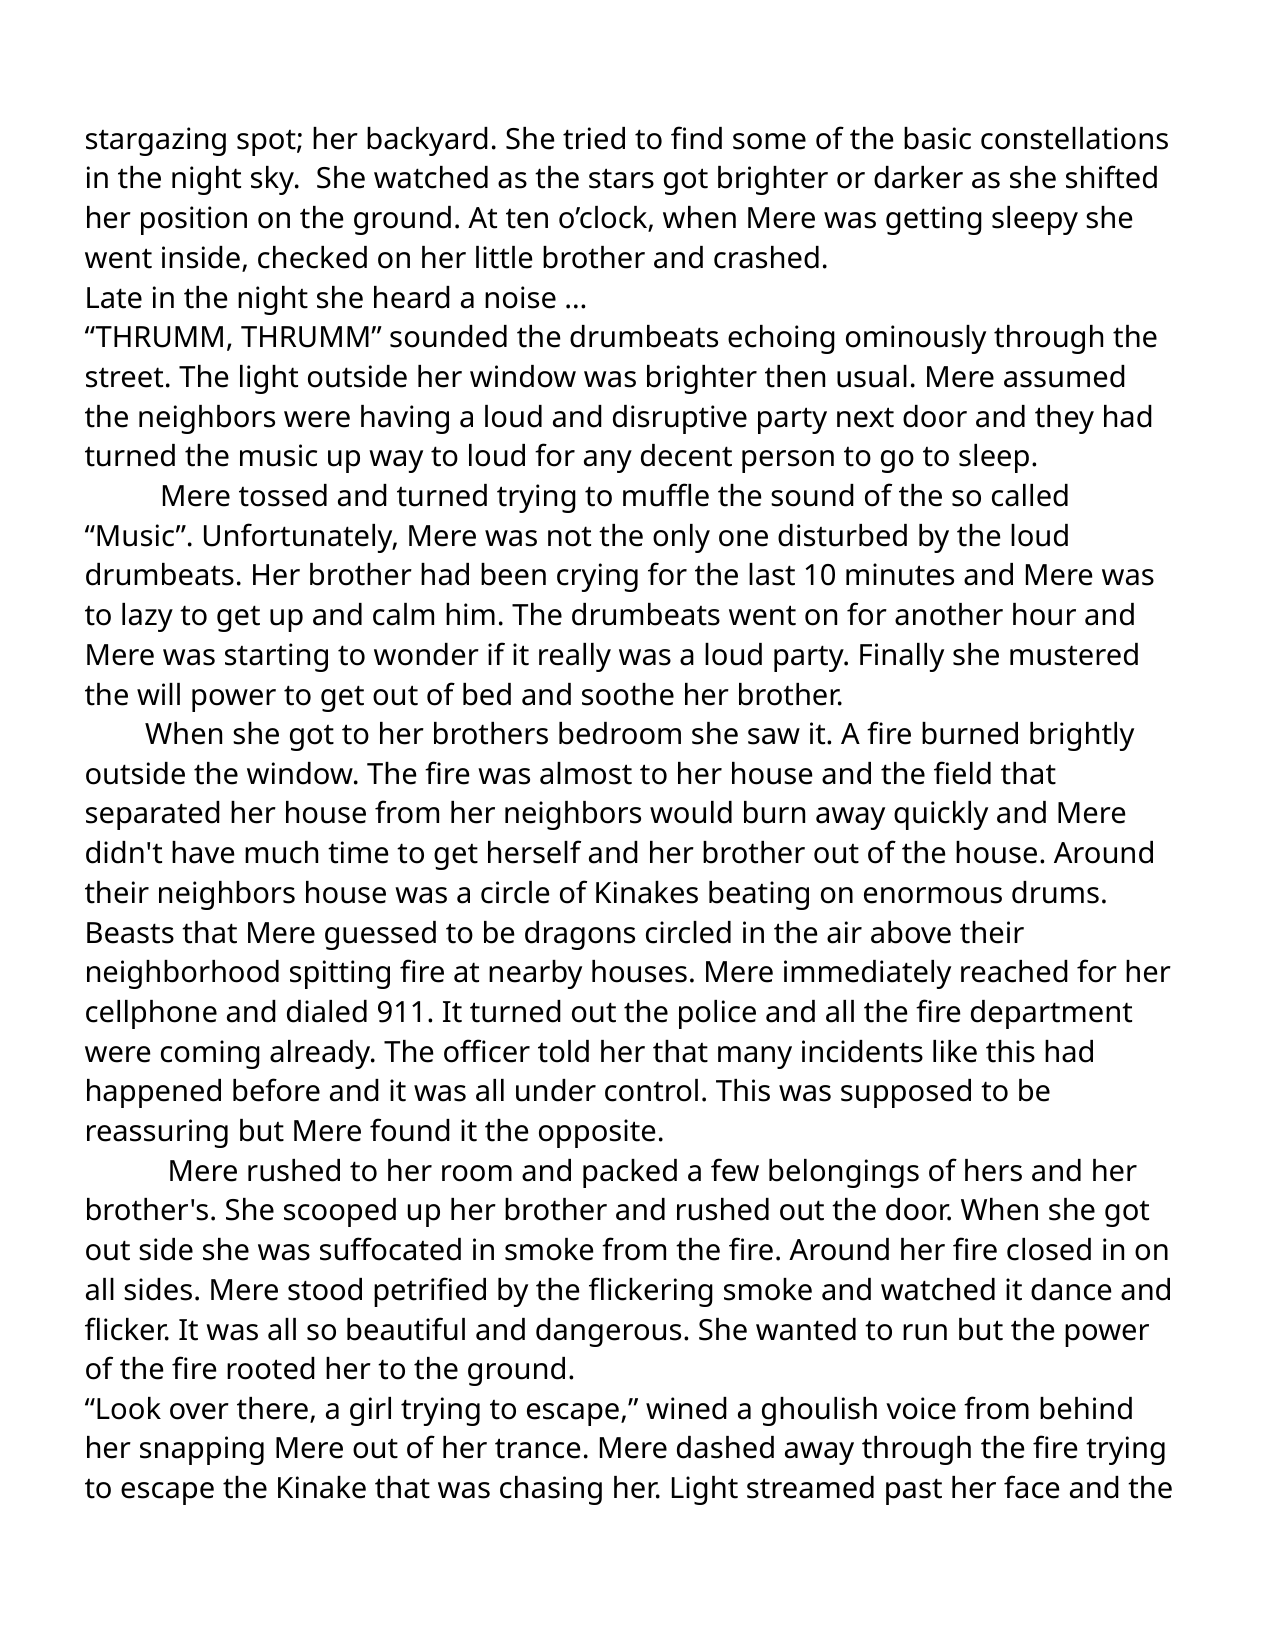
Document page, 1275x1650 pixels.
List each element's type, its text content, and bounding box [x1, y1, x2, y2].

text When she got to her brothers bedroom she saw it. A fire burned brightly outside the window. The fire was almost to her house and the field that separated her house from her neighbors would burn away quickly and Mere didn't have much time to get herself and her brother out of the house. Around their neighbors house was a circle of Kinakes beating on enormous drums. Beasts that Mere guessed to be dragons circled in the air above their neighborhood spitting fire at nearby houses. Mere immediately reached for her cellphone and dialed 911. It turned out the police and all the fire department were coming already. The officer told her that many incidents like this had happened before and it was all under control. This was supposed to be reassuring but Mere found it the opposite. [84, 713, 1177, 1150]
text Mere rushed to her room and packed a few belongings of hers and her brother's. She scooped up her brother and rushed out the door. When she got out side she was suffocated in smoke from the fire. Around her fire closed in on all sides. Mere stood petrified by the flickering smoke and watched it dance and flicker. It was all so beautiful and dangerous. She wanted to run but the power of the fire rooted her to the ground. [84, 1150, 1177, 1388]
text “Look over there, a girl trying to escape,” wined a ghoulish voice from behind her snapping Mere out of her trance. Mere dashed away through the fire trying to escape the Kinake that was chasing her. Light streamed past her face and the [84, 1388, 1177, 1507]
text stargazing spot; her backyard. She tried to find some of the basic constellations in the night sky. She watched as the stars got brighter or darker as she shifted her position on the ground. At ten o’clock, when Mere was getting sleepy she went inside, checked on her little brother and crashed. [84, 118, 1177, 277]
text “THRUMM, THRUMM” sounded the drumbeats echoing ominously through the street. The light outside her window was brighter then usual. Mere assumed the neighbors were having a loud and disruptive party next door and they had turned the music up way to loud for any decent person to go to sleep. [84, 317, 1177, 475]
text Mere tossed and turned trying to muffle the sound of the so called “Music”. Unfortunately, Mere was not the only one disturbed by the loud drumbeats. Her brother had been crying for the last 10 minutes and Mere was to lazy to get up and calm him. The drumbeats went on for another hour and Mere was starting to wonder if it really was a loud party. Finally she mustered the will power to get out of bed and soothe her brother. [84, 475, 1177, 713]
text Late in the night she heard a noise … [84, 277, 1177, 317]
